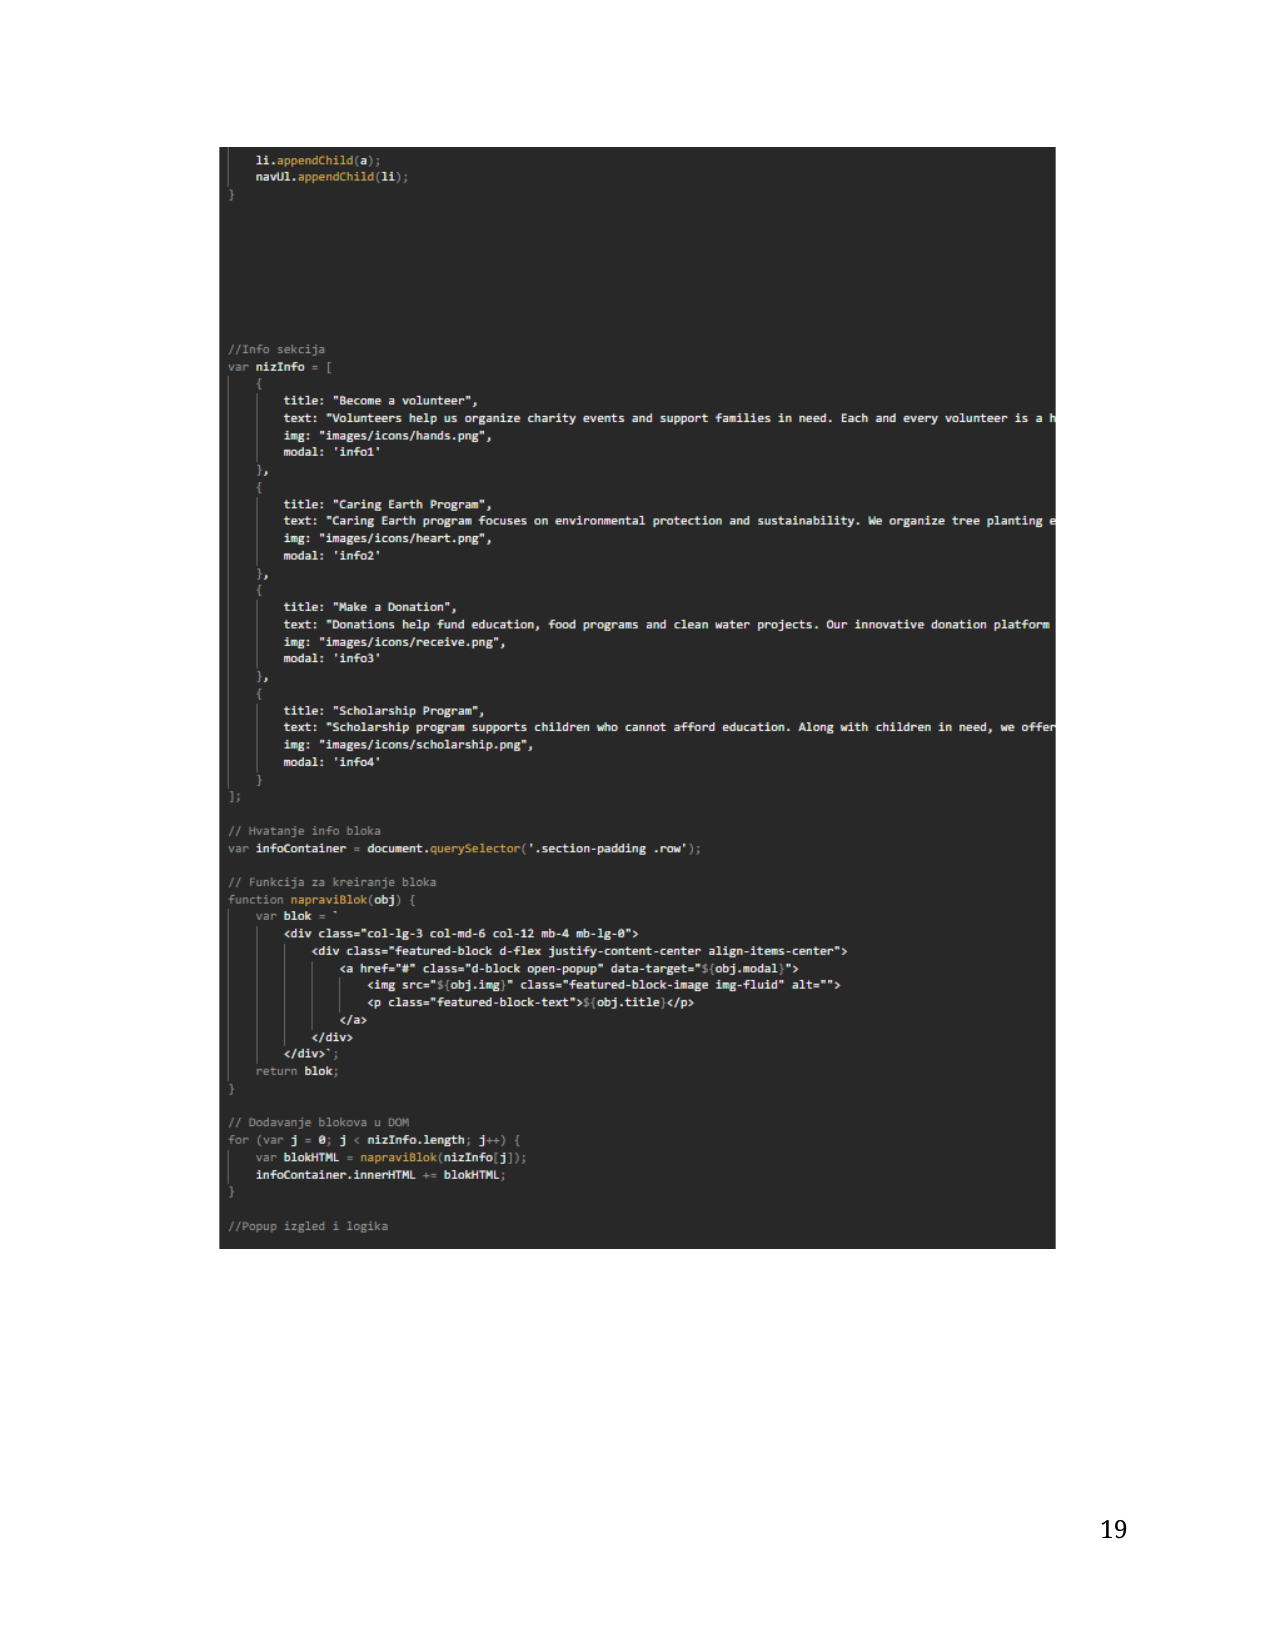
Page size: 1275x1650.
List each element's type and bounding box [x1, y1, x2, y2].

picture [219, 147, 1056, 1249]
